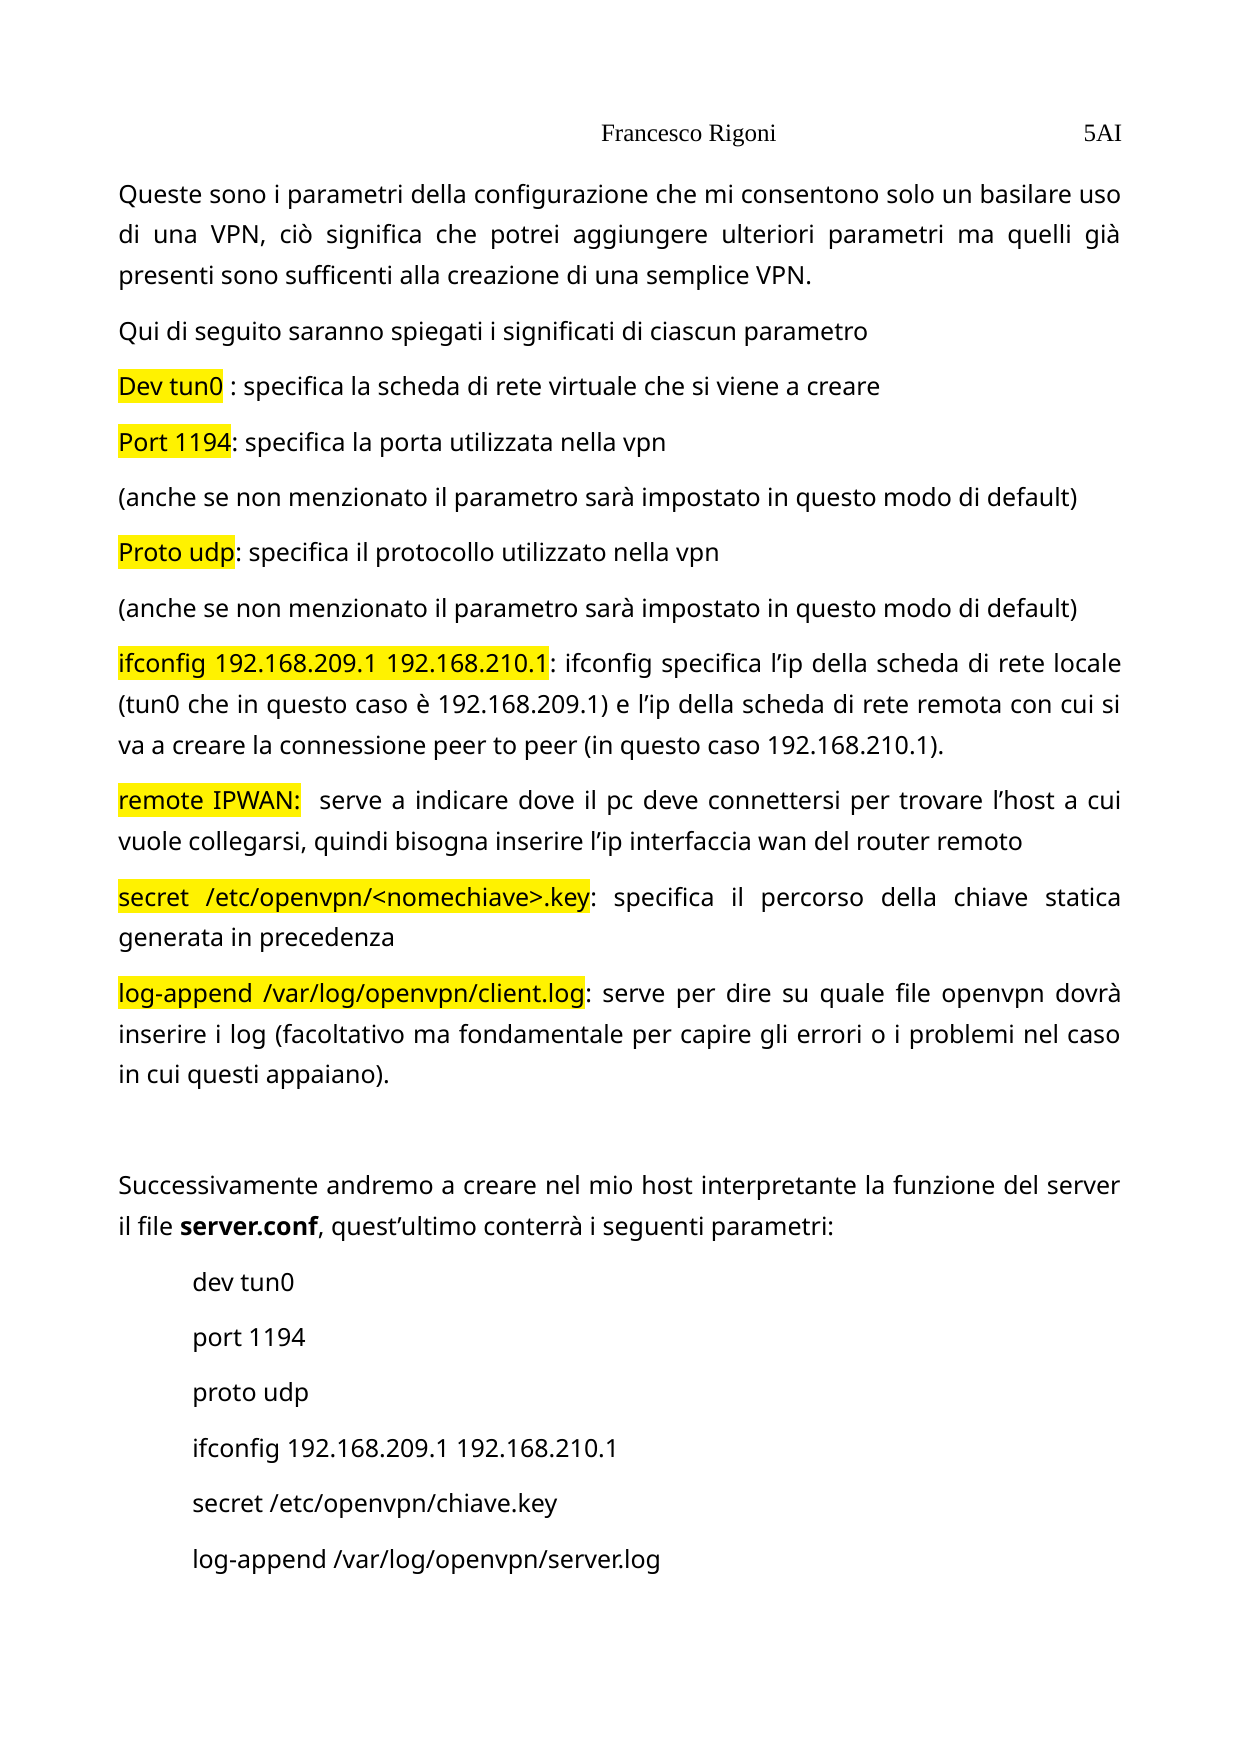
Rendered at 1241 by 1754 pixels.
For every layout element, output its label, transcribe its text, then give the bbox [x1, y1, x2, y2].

text ifconfig 192.168.209.1 192.168.210.1 [118, 1431, 1122, 1464]
text secret /etc/openvpn/<nomechiave>.key: specifica il percorso della chiave statica generata in precedenza [118, 879, 1122, 954]
text port 1194 [118, 1320, 1122, 1354]
text (anche se non menzionato il parametro sarà impostato in questo modo di default) [118, 591, 1122, 624]
text log-append /var/log/openvpn/client.log: serve per dire su quale file openvpn dovrà inserire i log (facoltativo ma fondamentale per capire gli errori o i problemi nel caso in cui questi appaiano). [118, 976, 1122, 1091]
text Port 1194: specifica la porta utilizzata nella vpn [118, 424, 1122, 458]
text Successivamente andremo a creare nel mio host interpretante la funzione del server il file server.conf, quest’ultimo conterrà i seguenti parametri: [118, 1168, 1122, 1243]
text (anche se non menzionato il parametro sarà impostato in questo modo di default) [118, 480, 1122, 514]
text dev tun0 [118, 1264, 1122, 1298]
text remote IPWAN: serve a indicare dove il pc deve connettersi per trovare l’host a cui vuole collegarsi, quindi bisogna inserire l’ip interfaccia wan del router remoto [118, 783, 1122, 858]
text Dev tun0 : specifica la scheda di rete virtuale che si viene a creare [118, 369, 1122, 403]
text proto udp [118, 1375, 1122, 1409]
text ifconfig 192.168.209.1 192.168.210.1: ifconfig specifica l’ip della scheda di rete locale (tun0 che in questo caso è 192.168.209.1) e l’ip della scheda di rete remota con cui si va a creare la connessione peer to peer (in questo caso 192.168.210.1). [118, 646, 1122, 762]
text log-append /var/log/openvpn/server.log [118, 1541, 1122, 1575]
text Queste sono i parametri della configurazione che mi consentono solo un basilare uso di una VPN, ciò significa che potrei aggiungere ulteriori parametri ma quelli già presenti sono sufficenti alla creazione di una semplice VPN. [118, 176, 1122, 292]
text Proto udp: specifica il protocollo utilizzato nella vpn [118, 535, 1122, 569]
text Qui di seguito saranno spiegati i significati di ciascun parametro [118, 313, 1122, 347]
text secret /etc/openvpn/chiave.key [118, 1486, 1122, 1520]
